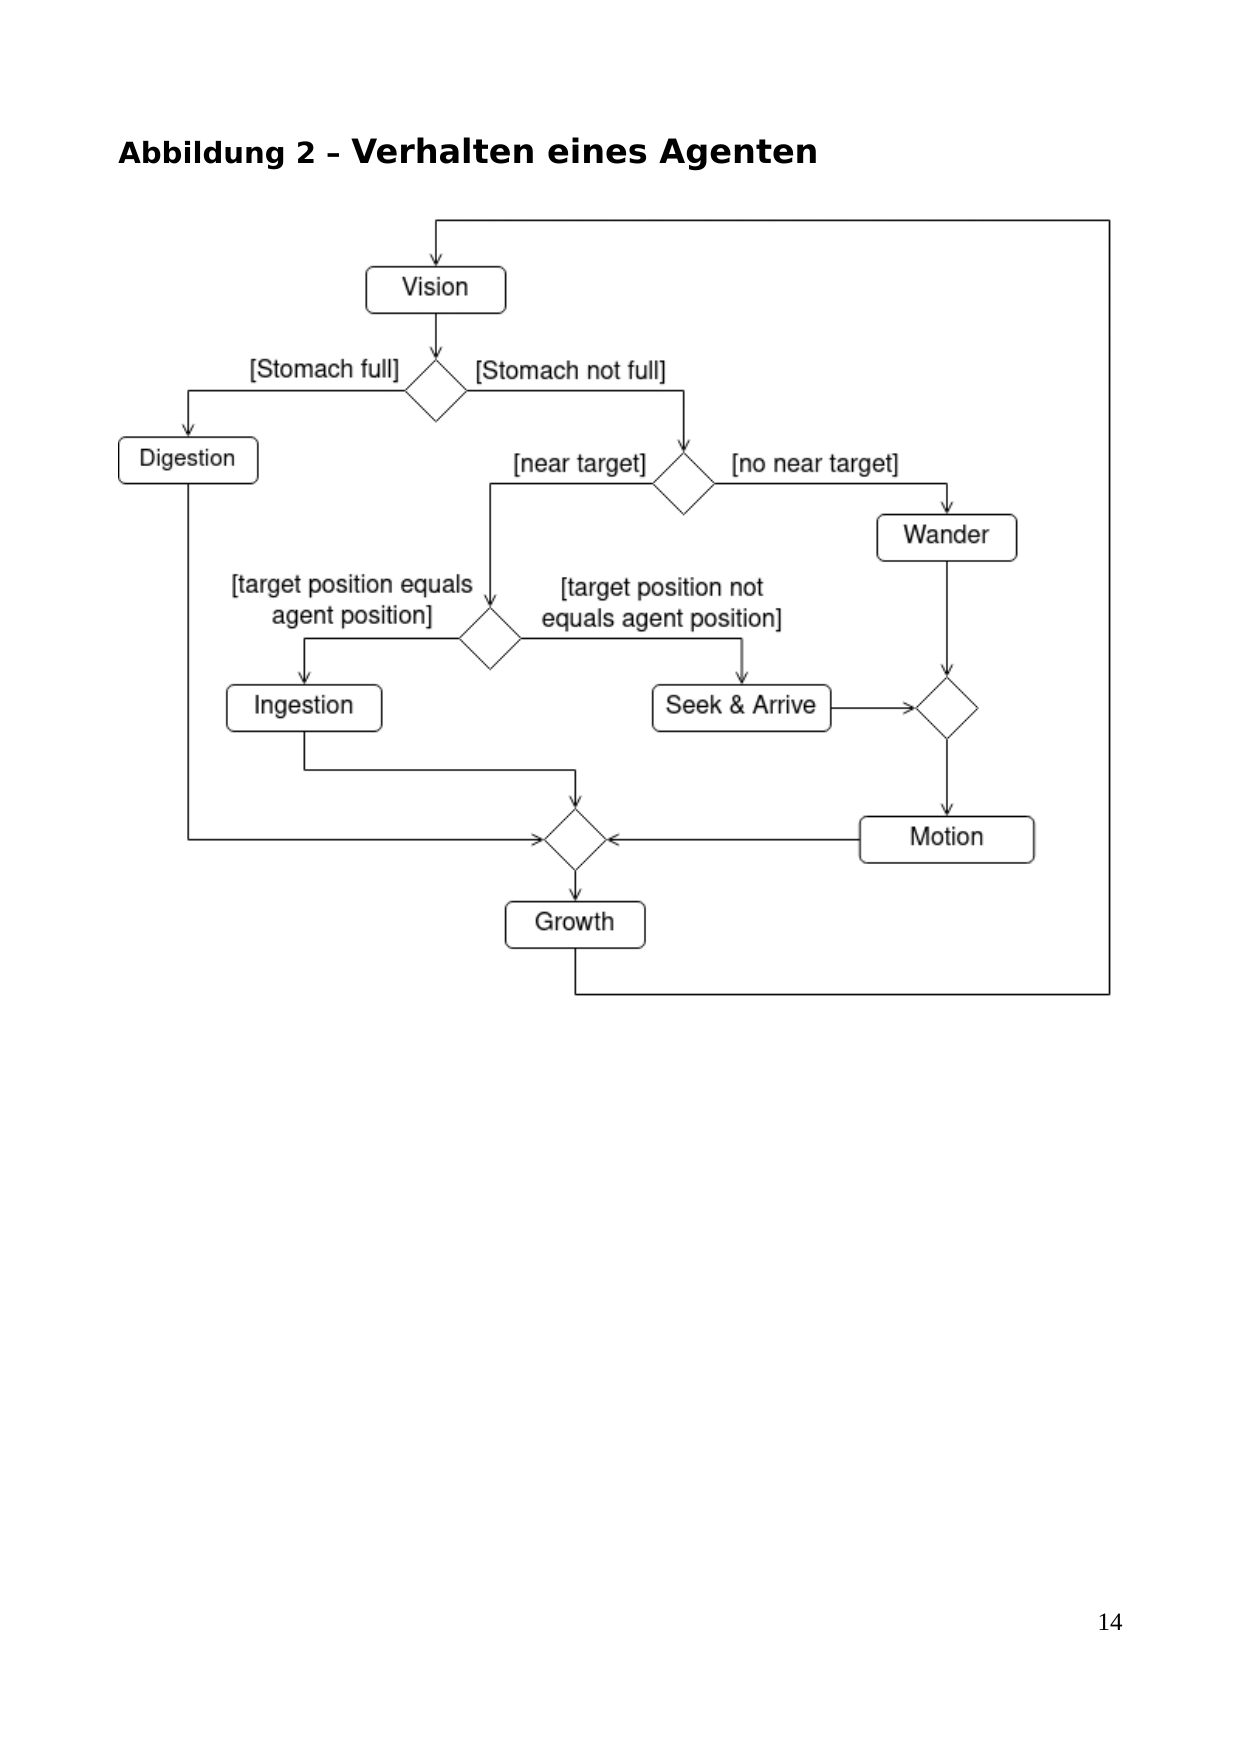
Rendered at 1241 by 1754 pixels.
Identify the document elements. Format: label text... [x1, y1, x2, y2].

subtitle Abbildung 2 – Verhalten eines Agenten [118, 133, 1122, 172]
picture [118, 210, 1123, 1008]
